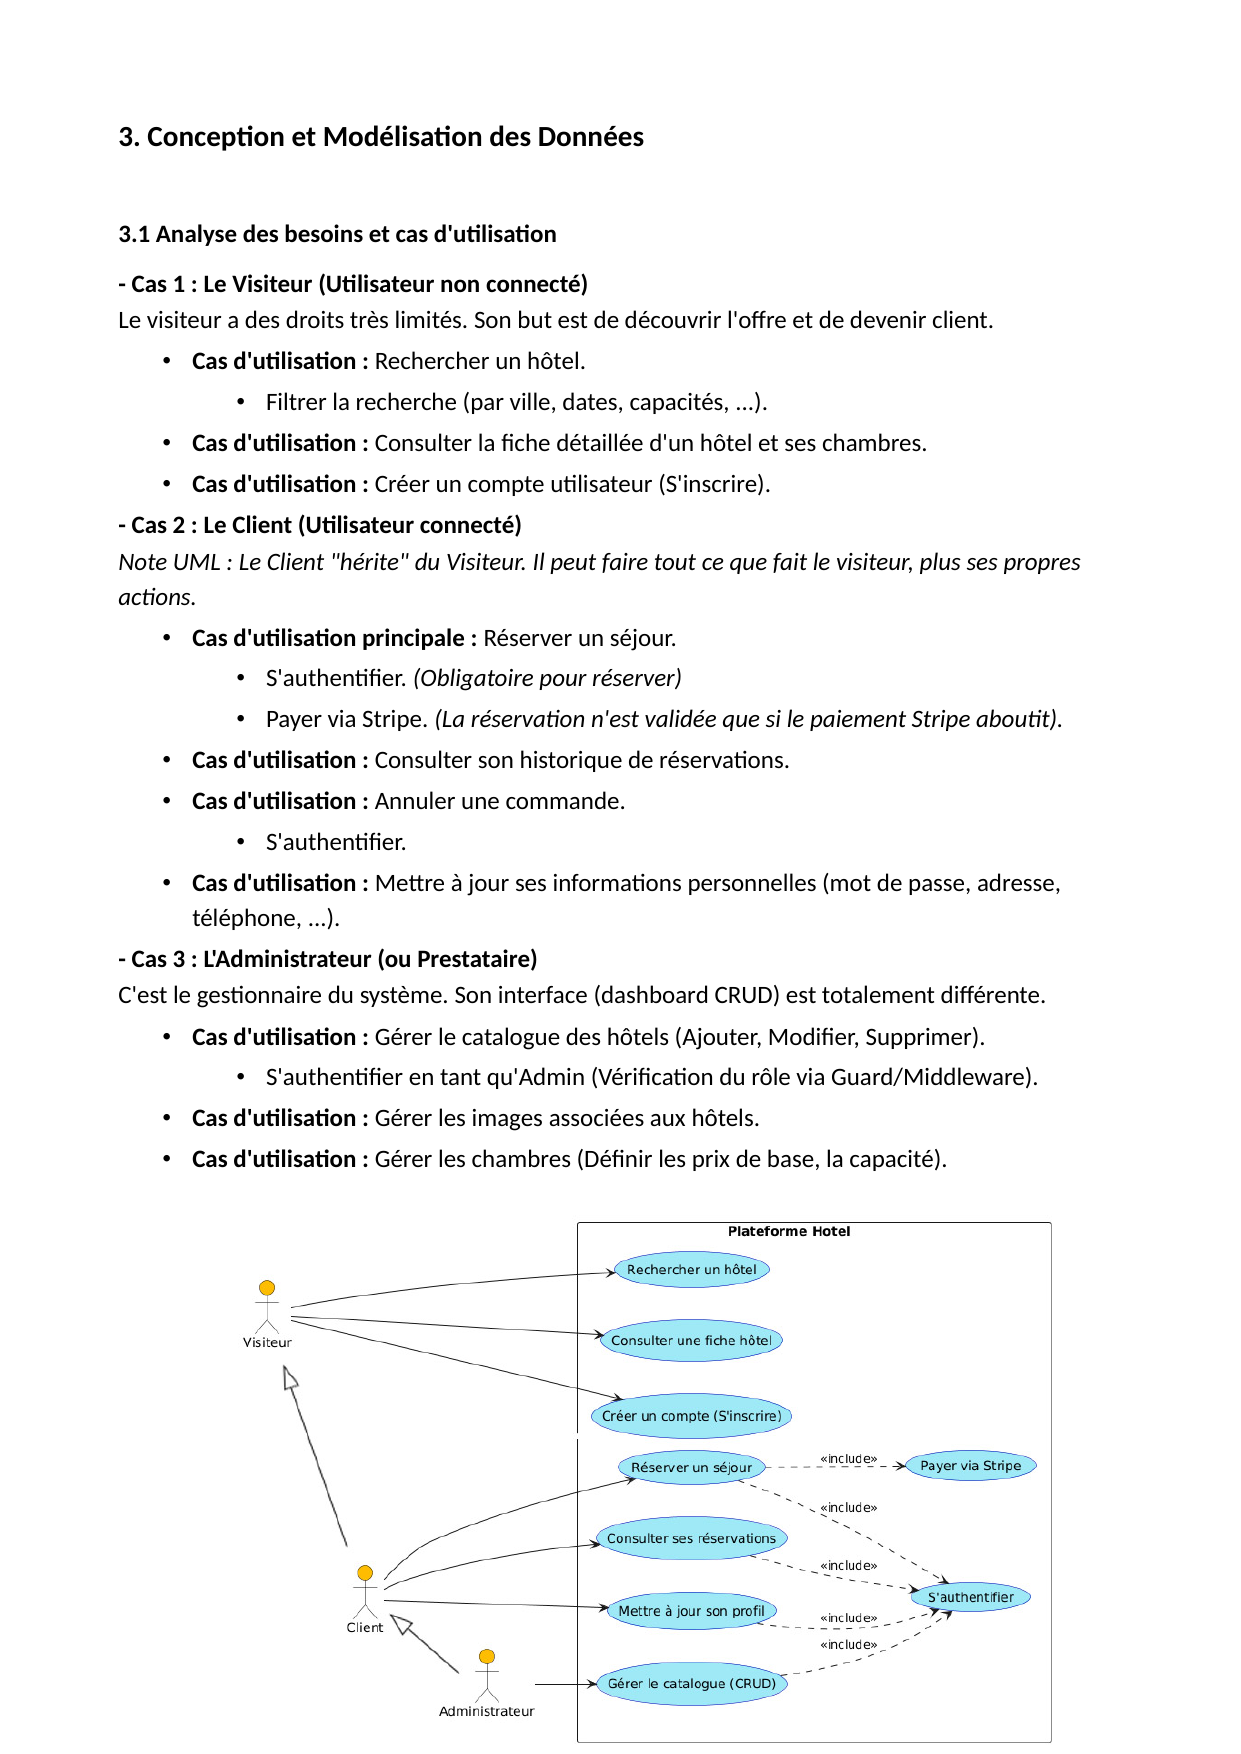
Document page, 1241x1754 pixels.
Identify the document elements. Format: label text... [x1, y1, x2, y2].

list Cas d'utilisation principale : Réserver un séjour. [162, 622, 1122, 652]
text C'est le gestionnaire du système. Son interface (dashboard CRUD) est totalement différente. [118, 980, 1122, 1010]
list Filtrer la recherche (par ville, dates, capacités, ...). [236, 386, 1122, 417]
subtitle - Cas 1 : Le Visiteur (Utilisateur non connecté) [118, 268, 1122, 299]
subtitle - Cas 2 : Le Client (Utilisateur connecté) [118, 509, 1122, 540]
list Cas d'utilisation : Mettre à jour ses informations personnelles (mot de passe, adresse, téléphone, ...). [162, 867, 1122, 933]
list Payer via Stripe. (La réservation n'est validée que si le paiement Stripe aboutit). [236, 703, 1122, 734]
list S'authentifier. [236, 826, 1122, 857]
list Cas d'utilisation : Gérer les chambres (Définir les prix de base, la capacité). [162, 1143, 1122, 1174]
list Cas d'utilisation : Rechercher un hôtel. [162, 346, 1122, 376]
list Cas d'utilisation : Annuler une commande. [162, 785, 1122, 816]
text 3.1 Analyse des besoins et cas d'utilisation [118, 218, 1122, 249]
list S'authentifier en tant qu'Admin (Vérification du rôle via Guard/Middleware). [236, 1062, 1122, 1092]
text Le visiteur a des droits très limités. Son but est de découvrir l'offre et de devenir client. [118, 304, 1122, 335]
subtitle 3. Conception et Modélisation des Données [118, 118, 1122, 154]
text Note UML : Le Client "hérite" du Visiteur. Il peut faire tout ce que fait le visiteur, plus ses propres actions. [118, 546, 1122, 611]
list Cas d'utilisation : Gérer les images associées aux hôtels. [162, 1102, 1122, 1133]
list Cas d'utilisation : Créer un compte utilisateur (S'inscrire). [162, 468, 1122, 499]
list Cas d'utilisation : Consulter la fiche détaillée d'un hôtel et ses chambres. [162, 427, 1122, 458]
list Cas d'utilisation : Gérer le catalogue des hôtels (Ajouter, Modifier, Supprimer). [162, 1021, 1122, 1051]
list S'authentifier. (Obligatoire pour réserver) [236, 663, 1122, 693]
list Cas d'utilisation : Consulter son historique de réservations. [162, 744, 1122, 775]
subtitle - Cas 3 : L'Administrateur (ou Prestataire) [118, 943, 1122, 974]
picture [237, 1215, 1062, 1754]
